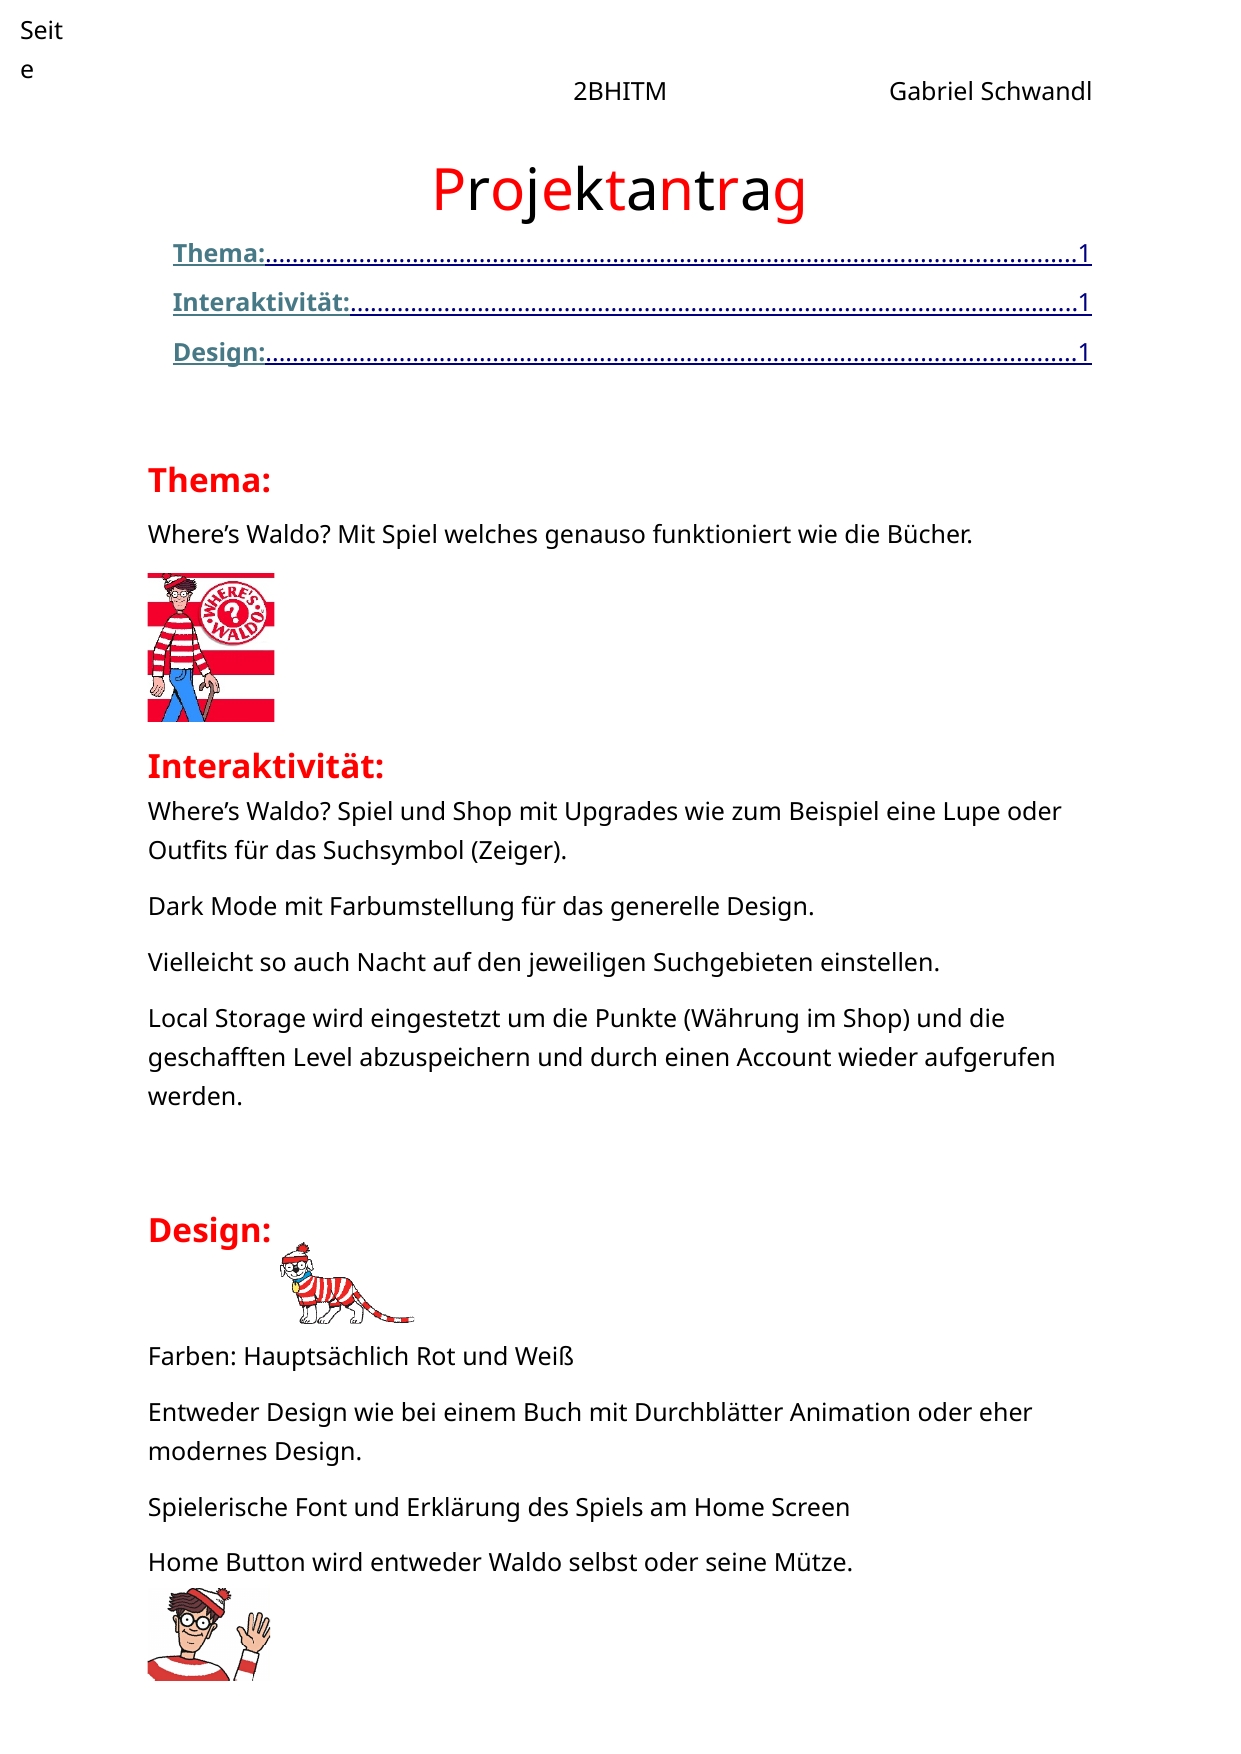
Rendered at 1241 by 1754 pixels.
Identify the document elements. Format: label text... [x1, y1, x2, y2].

text Spielerische Font und Erklärung des Spiels am Home Screen [148, 1489, 1093, 1523]
text Projektantrag [148, 148, 1093, 227]
subtitle Thema: [148, 457, 1093, 502]
text Home Button wird entweder Waldo selbst oder seine Mütze. [148, 1545, 1093, 1579]
text Thema: 1 [173, 235, 1093, 269]
text Interaktivität: 1 [173, 285, 1093, 319]
text Interaktivität: Where’s Waldo? Spiel und Shop mit Upgrades wie zum Beispiel eine Lupe oder Outfits für das Suchsymbol (Zeiger). [148, 743, 1093, 867]
subtitle Design: [148, 1207, 1093, 1323]
text Design: 1 [173, 334, 1093, 369]
text Farben: Hauptsächlich Rot und Weiß [148, 1338, 1093, 1372]
text Vielleicht so auch Nacht auf den jeweiligen Suchgebieten einstellen. [148, 944, 1093, 978]
text Where’s Waldo? Mit Spiel welches genauso funktioniert wie die Bücher. [148, 517, 1093, 551]
text Local Storage wird eingestetzt um die Punkte (Währung im Shop) und die geschafften Level abzuspeichern und durch einen Account wieder aufgerufen werden. [148, 1000, 1093, 1113]
text Dark Mode mit Farbumstellung für das generelle Design. [148, 889, 1093, 923]
text Entweder Design wie bei einem Buch mit Durchblätter Animation oder eher modernes Design. [148, 1394, 1093, 1467]
